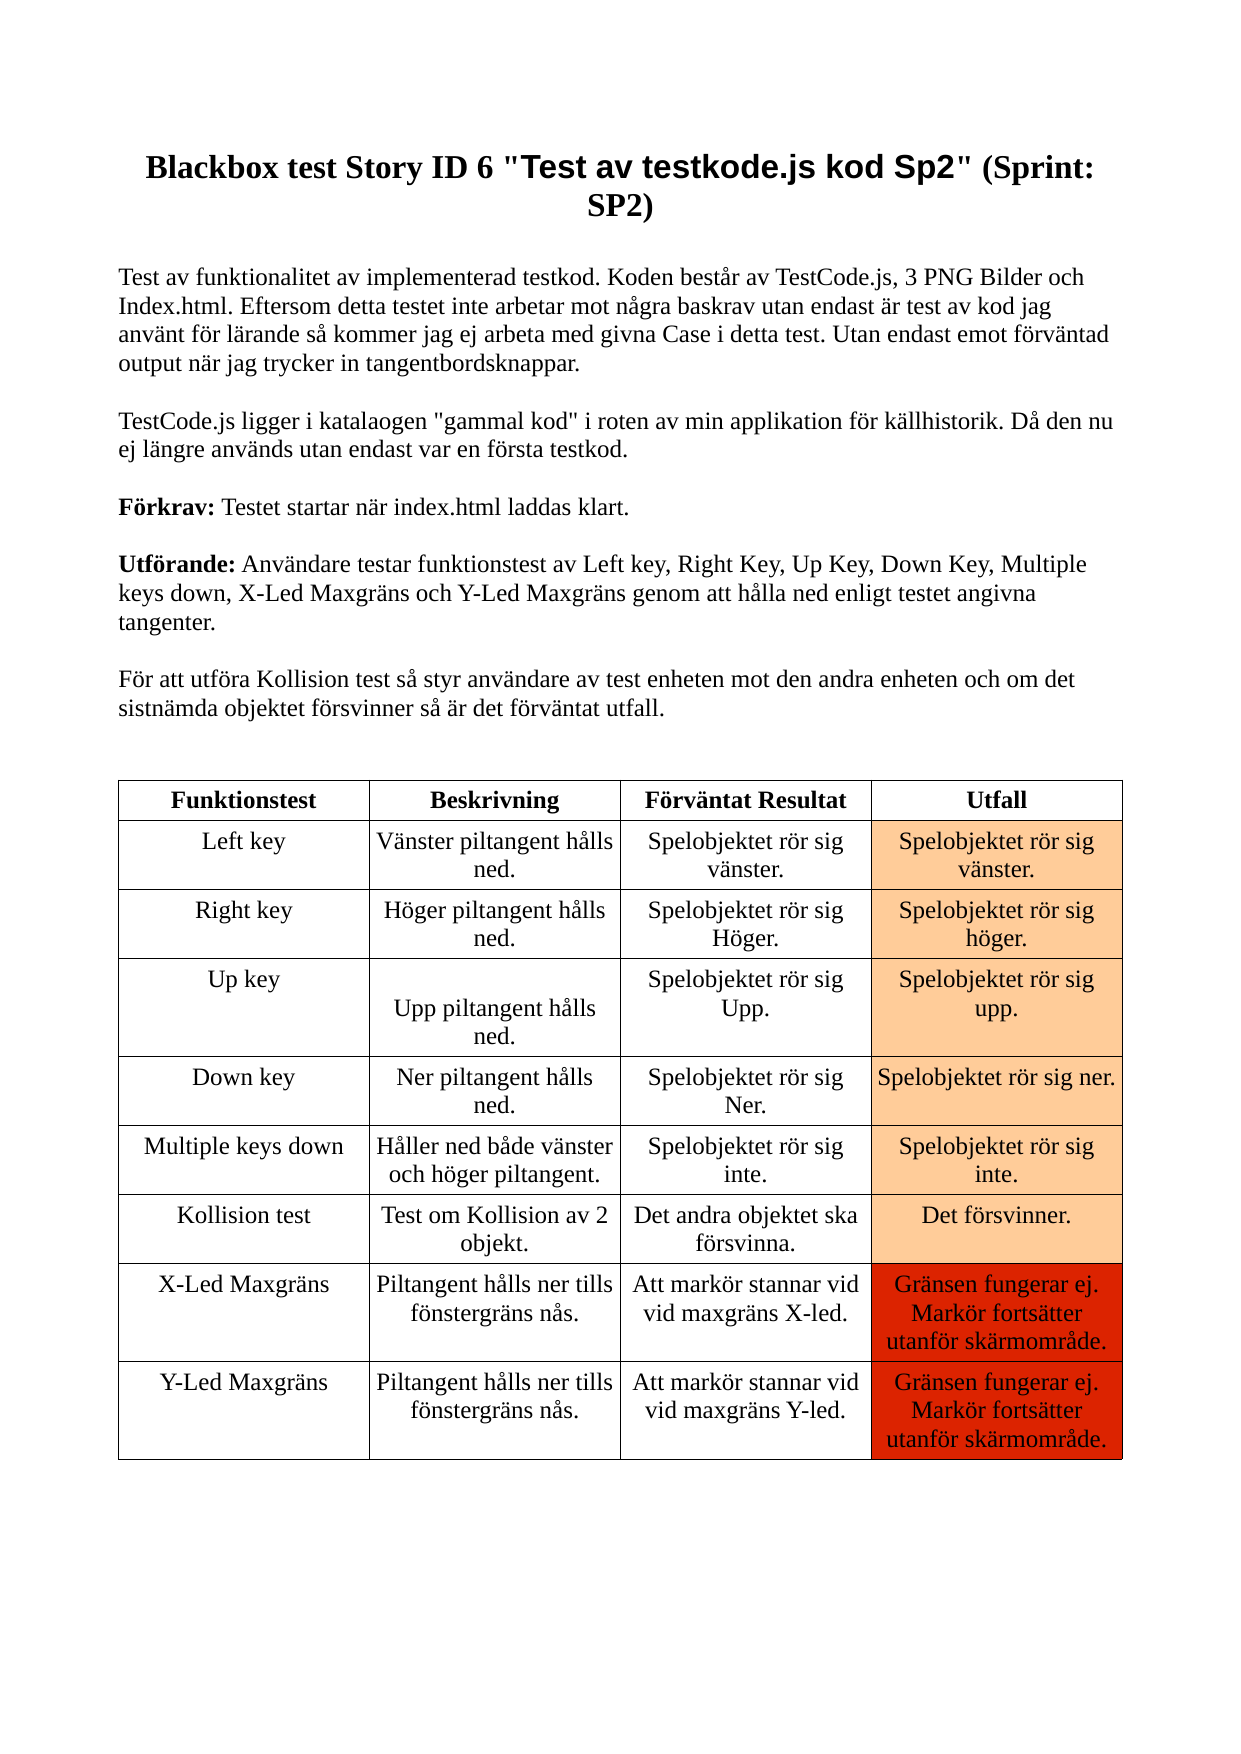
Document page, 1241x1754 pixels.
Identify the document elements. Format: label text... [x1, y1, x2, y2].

table_cell Gränsen fungerar ej. Markör fortsätter utanför skärmområde. [872, 1362, 1122, 1459]
text Förkrav: Testet startar när index.html laddas klart. [118, 492, 1122, 521]
table_header Beskrivning [370, 781, 620, 820]
table_cell Håller ned både vänster och höger piltangent. [370, 1126, 620, 1194]
table_cell Vänster piltangent hålls ned. [370, 821, 620, 889]
table_cell Piltangent hålls ner tills fönstergräns nås. [370, 1264, 620, 1361]
table_cell Piltangent hålls ner tills fönstergräns nås. [370, 1362, 620, 1459]
table_cell Spelobjektet rör sig höger. [872, 890, 1122, 958]
text Utförande: Användare testar funktionstest av Left key, Right Key, Up Key, Down Key, Multiple keys down, X-Led Maxgräns och Y-Led Maxgräns genom att hålla ned enligt testet angivna tangenter. [118, 549, 1122, 636]
table_cell Spelobjektet rör sig vänster. [621, 821, 871, 889]
table_cell Up key [119, 959, 369, 1056]
text TestCode.js ligger i katalaogen "gammal kod" i roten av min applikation för källhistorik. Då den nu ej längre används utan endast var en första testkod. [118, 406, 1122, 463]
table_cell Test om Kollision av 2 objekt. [370, 1195, 620, 1263]
table_cell Spelobjektet rör sig inte. [621, 1126, 871, 1194]
table_cell Down key [119, 1057, 369, 1125]
table_cell Spelobjektet rör sig Ner. [621, 1057, 871, 1125]
table_cell Upp piltangent hålls ned. [370, 959, 620, 1056]
table_cell Right key [119, 890, 369, 958]
table_cell Spelobjektet rör sig Höger. [621, 890, 871, 958]
table_cell Spelobjektet rör sig Upp. [621, 959, 871, 1056]
table_cell Left key [119, 821, 369, 889]
table_cell Kollision test [119, 1195, 369, 1263]
text Test av funktionalitet av implementerad testkod. Koden består av TestCode.js, 3 PNG Bilder och Index.html. Eftersom detta testet inte arbetar mot några baskrav utan endast är test av kod jag använt för lärande så kommer jag ej arbeta med givna Case i detta test. Utan endast emot förväntad output när jag trycker in tangentbordsknappar. [118, 262, 1122, 377]
table_header Utfall [872, 781, 1122, 820]
table_cell Multiple keys down [119, 1126, 369, 1194]
table_cell Höger piltangent hålls ned. [370, 890, 620, 958]
table_cell X-Led Maxgräns [119, 1264, 369, 1361]
table_header Förväntat Resultat [621, 781, 871, 820]
table_cell Gränsen fungerar ej. Markör fortsätter utanför skärmområde. [872, 1264, 1122, 1361]
table_cell Spelobjektet rör sig vänster. [872, 821, 1122, 889]
table_cell Spelobjektet rör sig ner. [872, 1057, 1122, 1125]
text Blackbox test Story ID 6 "Test av testkode.js kod Sp2" (Sprint: SP2) [118, 147, 1122, 224]
table_cell Det andra objektet ska försvinna. [621, 1195, 871, 1263]
table_cell Det försvinner. [872, 1195, 1122, 1263]
table_cell Spelobjektet rör sig inte. [872, 1126, 1122, 1194]
table_cell Y-Led Maxgräns [119, 1362, 369, 1459]
table_cell Spelobjektet rör sig upp. [872, 959, 1122, 1056]
text För att utföra Kollision test så styr användare av test enheten mot den andra enheten och om det sistnämda objektet försvinner så är det förväntat utfall. [118, 664, 1122, 722]
table_cell Ner piltangent hålls ned. [370, 1057, 620, 1125]
table_cell Att markör stannar vid vid maxgräns X-led. [621, 1264, 871, 1361]
table_header Funktionstest [119, 781, 369, 820]
table_cell Att markör stannar vid vid maxgräns Y-led. [621, 1362, 871, 1459]
